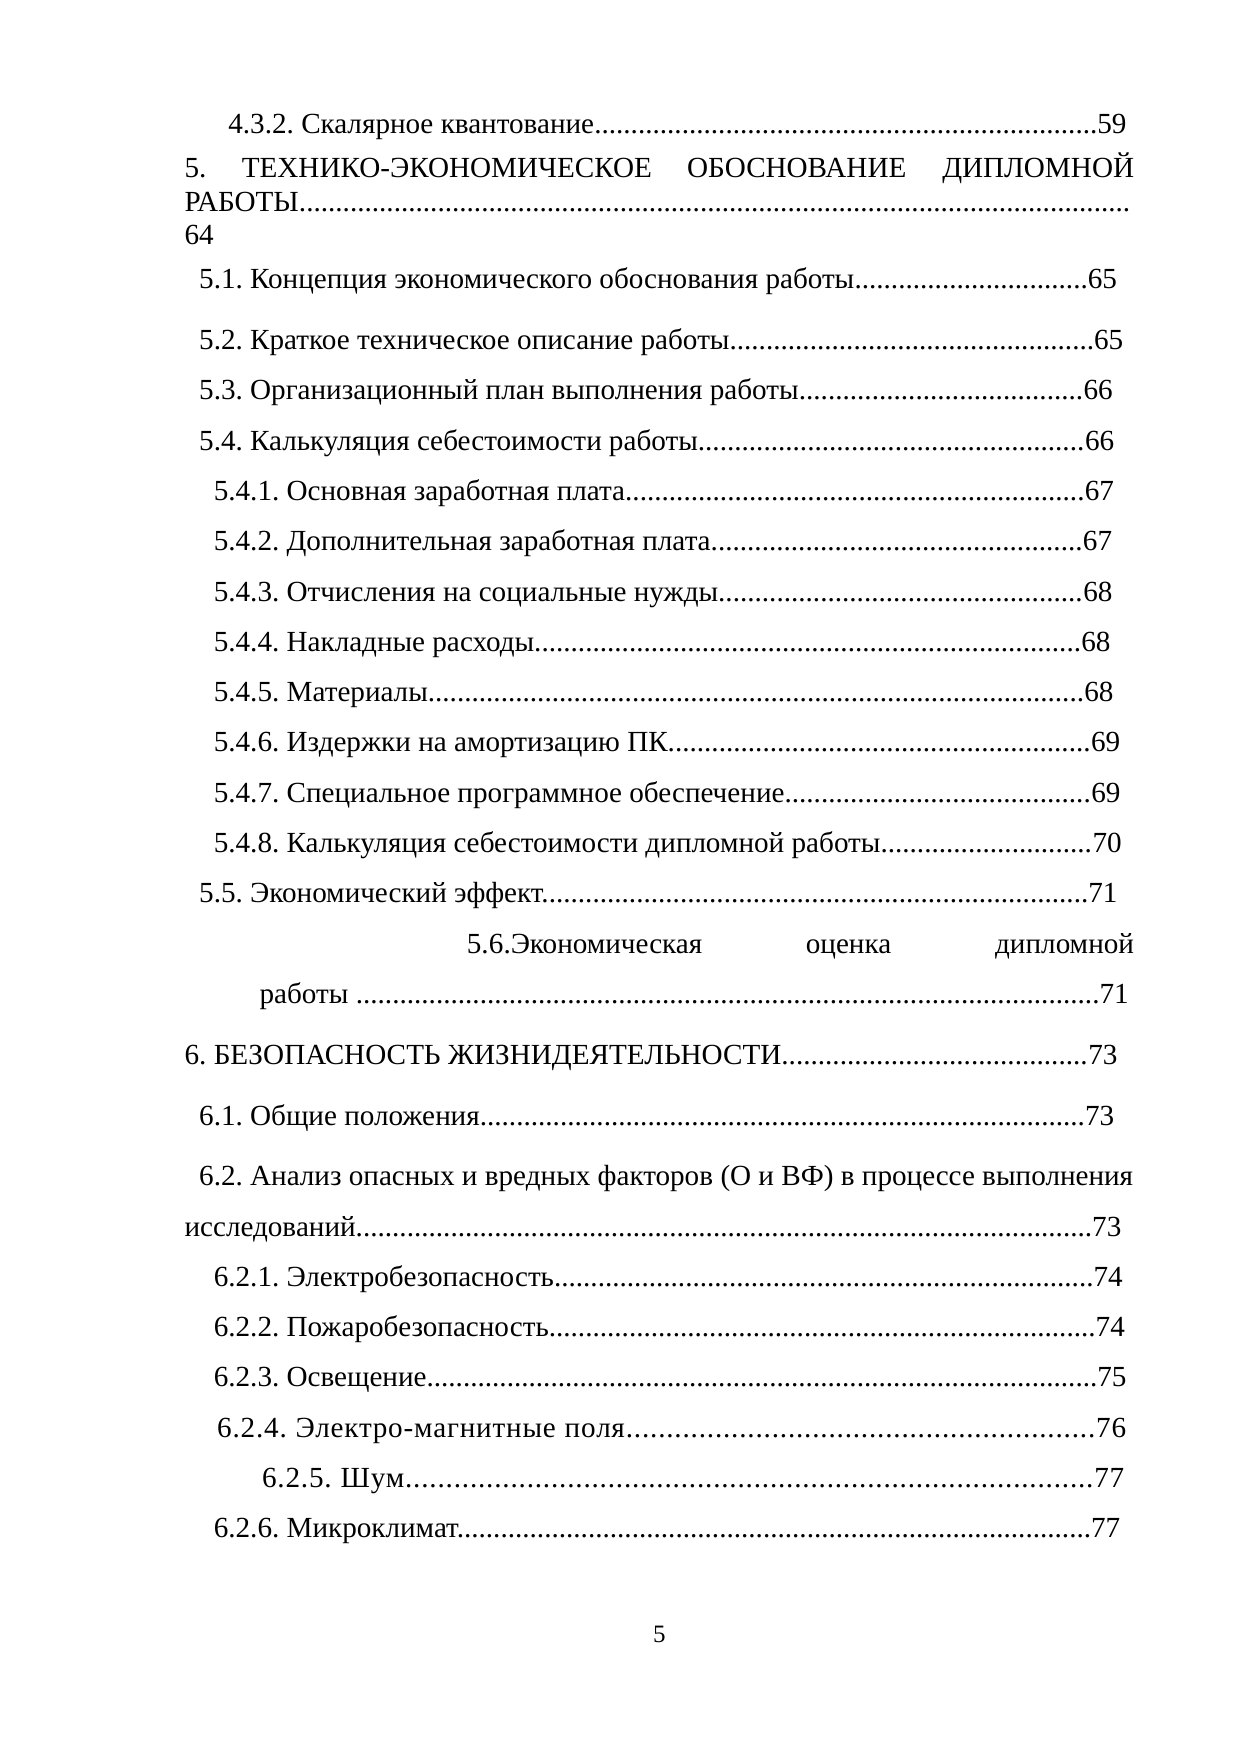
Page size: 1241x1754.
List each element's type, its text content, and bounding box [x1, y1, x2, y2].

text 5. ТЕХНИКО-ЭКОНОМИЧЕСКОЕ ОБОСНОВАНИЕ ДИПЛОМНОЙ РАБОТЫ..................................................................................................................64 [184, 150, 1134, 251]
text 5.4.1. Основная заработная плата...............................................................67 [184, 473, 1134, 507]
text 4.3.2. Скалярное квантование.....................................................................59 [184, 106, 1134, 140]
text 6.2.4. Электро-магнитные поля..........................................................76 [184, 1410, 1134, 1443]
text 5.4.7. Специальное программное обеспечение..........................................69 [184, 775, 1134, 808]
text 5.4. Калькуляция себестоимости работы.....................................................66 [184, 423, 1134, 456]
text 6.2.6. Микроклимат.......................................................................................77 [184, 1511, 1134, 1544]
text 5.4.3. Отчисления на социальные нужды..................................................68 [184, 574, 1134, 607]
text 6.2.3. Освещение............................................................................................75 [184, 1359, 1134, 1393]
text 6.2. Анализ опасных и вредных факторов (О и ВФ) в процессе выполнения исследований.....................................................................................................73 [184, 1158, 1134, 1242]
text 5.4.2. Дополнительная заработная плата...................................................67 [184, 523, 1134, 557]
subtitle 6.2.5. Шум.....................................................................................77 [184, 1460, 1134, 1494]
text 5.3. Организационный план выполнения работы.......................................66 [184, 372, 1134, 406]
text 6.1. Общие положения...................................................................................73 [184, 1098, 1134, 1131]
text 5.4.8. Калькуляция себестоимости дипломной работы.............................70 [184, 825, 1134, 859]
text 6. БЕЗОПАСНОСТЬ ЖИЗНИДЕЯТЕЛЬНОСТИ..........................................73 [184, 1037, 1134, 1070]
text 6.2.1. Электробезопасность..........................................................................74 [184, 1259, 1134, 1292]
subtitle 5.6.Экономическая оценка дипломной работы ......................................................................................................71 [184, 926, 1134, 1010]
text 6.2.2. Пожаробезопасность...........................................................................74 [184, 1309, 1134, 1343]
text 5.4.4. Накладные расходы...........................................................................68 [184, 624, 1134, 657]
text 5.4.5. Материалы..........................................................................................68 [184, 674, 1134, 708]
text 5.4.6. Издержки на амортизацию ПК..........................................................69 [184, 724, 1134, 758]
text 5.1. Концепция экономического обоснования работы................................65 [184, 261, 1134, 295]
text 5.2. Краткое техническое описание работы..................................................65 [184, 322, 1134, 356]
text 5.5. Экономический эффект...........................................................................71 [184, 876, 1134, 909]
